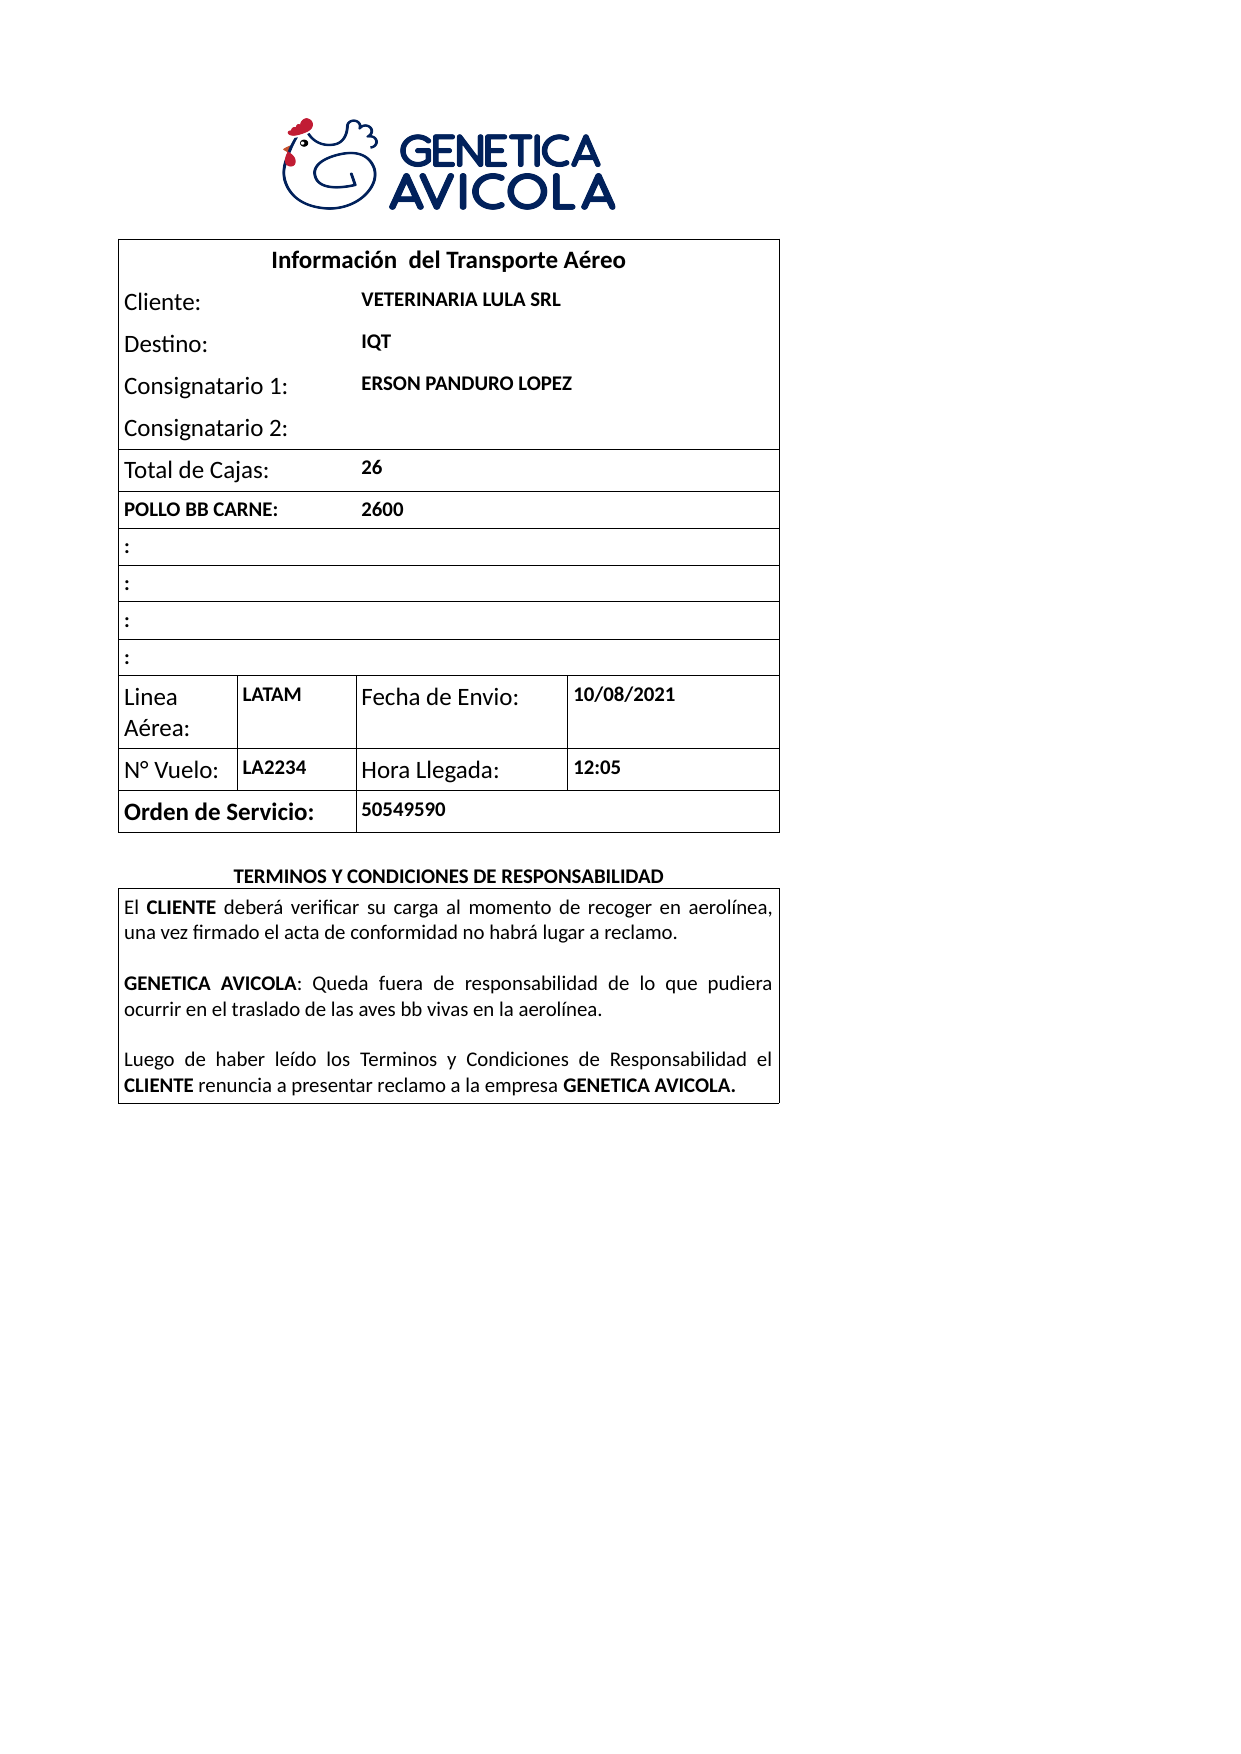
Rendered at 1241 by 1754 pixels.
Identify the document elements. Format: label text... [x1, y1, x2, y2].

table_cell ERSON PANDURO LOPEZ [356, 365, 779, 406]
table_cell : [119, 640, 356, 675]
table_cell 50549590 [357, 791, 779, 832]
table_cell [356, 566, 779, 601]
table_cell IQT [356, 323, 779, 364]
table_cell Linea Aérea: [119, 676, 237, 748]
table_cell Consignatario 1: [119, 365, 356, 406]
table_cell 12:05 [568, 749, 779, 790]
table_cell Total de Cajas: [119, 450, 356, 491]
table_header Información del Transporte Aéreo [119, 240, 779, 281]
table_cell Destino: [119, 323, 356, 364]
table_cell : [119, 566, 356, 601]
table_cell LATAM [238, 676, 356, 748]
table_cell N° Vuelo: [119, 749, 237, 790]
table_cell Hora Llegada: [357, 749, 567, 790]
table_cell POLLO BB CARNE: [119, 492, 356, 527]
table_cell 10/08/2021 [568, 676, 779, 748]
table_cell Fecha de Envio: [357, 676, 567, 748]
table_cell Cliente: [119, 281, 356, 322]
table_cell : [119, 602, 356, 638]
table_cell [356, 406, 779, 448]
table_cell El CLIENTE deberá verificar su carga al momento de recoger en aerolínea, una vez firmado el acta de conformidad no habrá lugar a reclamo. GENETICA AVICOLA: Queda fuera de responsabilidad de lo que pudiera ocurrir en el traslado de las aves bb vivas en la aerolínea. Luego de haber leído los Terminos y Condiciones de Responsabilidad el CLIENTE renuncia a presentar reclamo a la empresa GENETICA AVICOLA. [119, 889, 779, 1103]
table_cell LA2234 [238, 749, 356, 790]
table_cell Orden de Servicio: [119, 791, 356, 832]
table_cell TERMINOS Y CONDICIONES DE RESPONSABILIDAD [118, 833, 779, 888]
table_cell [356, 640, 779, 675]
table_cell : [119, 529, 356, 564]
table_cell [356, 529, 779, 564]
table_cell 26 [356, 450, 779, 491]
table_cell [356, 602, 779, 638]
table_cell 2600 [356, 492, 779, 527]
table_cell VETERINARIA LULA SRL [356, 281, 779, 322]
table_cell Consignatario 2: [119, 406, 356, 448]
picture [282, 118, 616, 210]
